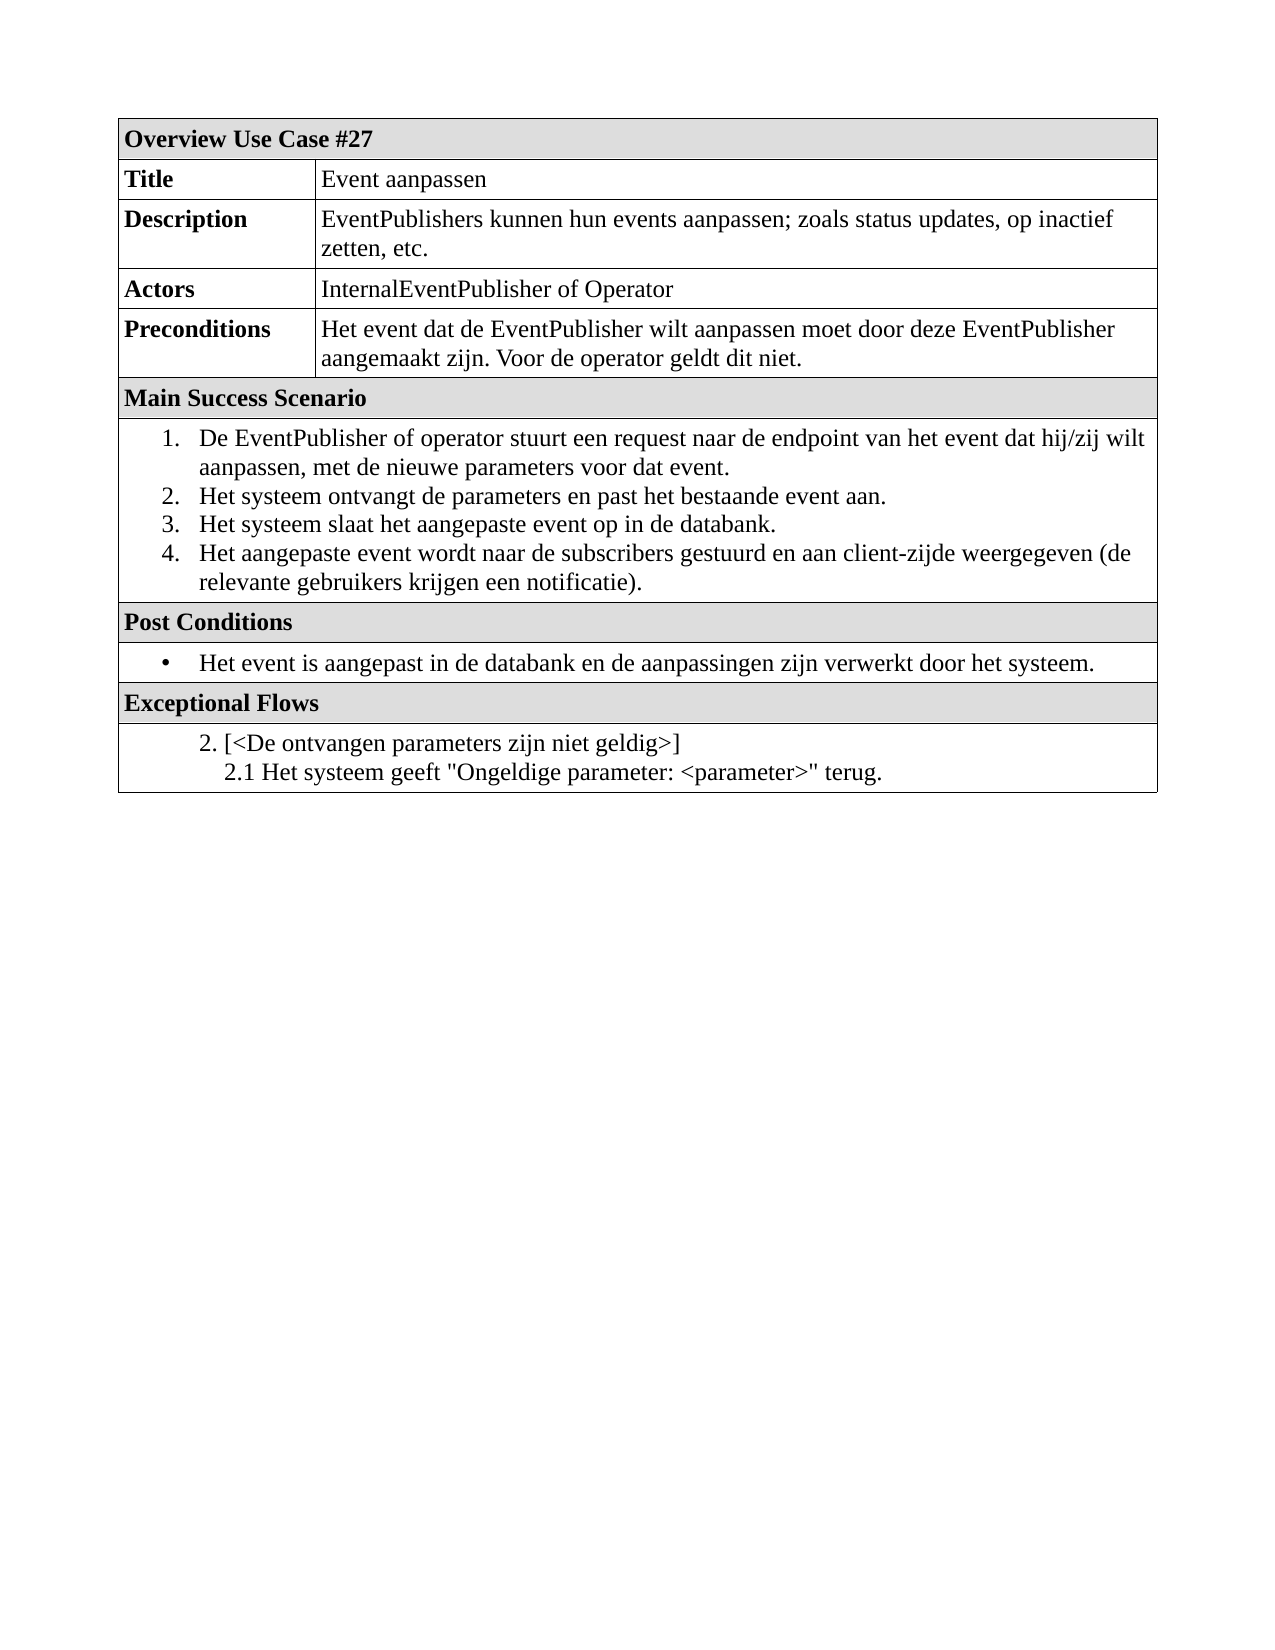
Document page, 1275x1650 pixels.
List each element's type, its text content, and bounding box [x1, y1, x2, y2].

table_cell 2. [<De ontvangen parameters zijn niet geldig>] 2.1 Het systeem geeft "Ongeldige parameter: <parameter>" terug. [119, 724, 1157, 792]
table_header Overview Use Case #27 [119, 119, 1157, 158]
table_cell Preconditions [119, 309, 315, 377]
table_cell Event aanpassen [316, 160, 1157, 199]
table_cell Post Conditions [119, 603, 1157, 642]
table_cell Title [119, 160, 315, 199]
table_cell Het event dat de EventPublisher wilt aanpassen moet door deze EventPublisher aangemaakt zijn. Voor de operator geldt dit niet. [316, 309, 1157, 377]
table_cell Exceptional Flows [119, 683, 1157, 722]
table_cell Het event is aangepast in de databank en de aanpassingen zijn verwerkt door het systeem. [119, 643, 1157, 682]
table_cell Main Success Scenario [119, 378, 1157, 417]
table_cell InternalEventPublisher of Operator [316, 269, 1157, 308]
table_cell De EventPublisher of operator stuurt een request naar de endpoint van het event dat hij/zij wilt aanpassen, met de nieuwe parameters voor dat event. Het systeem ontvangt de parameters en past het bestaande event aan. Het systeem slaat het aangepaste event op in de databank. Het aangepaste event wordt naar de subscribers gestuurd en aan client-zijde weergegeven (de relevante gebruikers krijgen een notificatie). [119, 419, 1157, 602]
table_cell Actors [119, 269, 315, 308]
table_cell EventPublishers kunnen hun events aanpassen; zoals status updates, op inactief zetten, etc. [316, 200, 1157, 268]
table_cell Description [119, 200, 315, 268]
